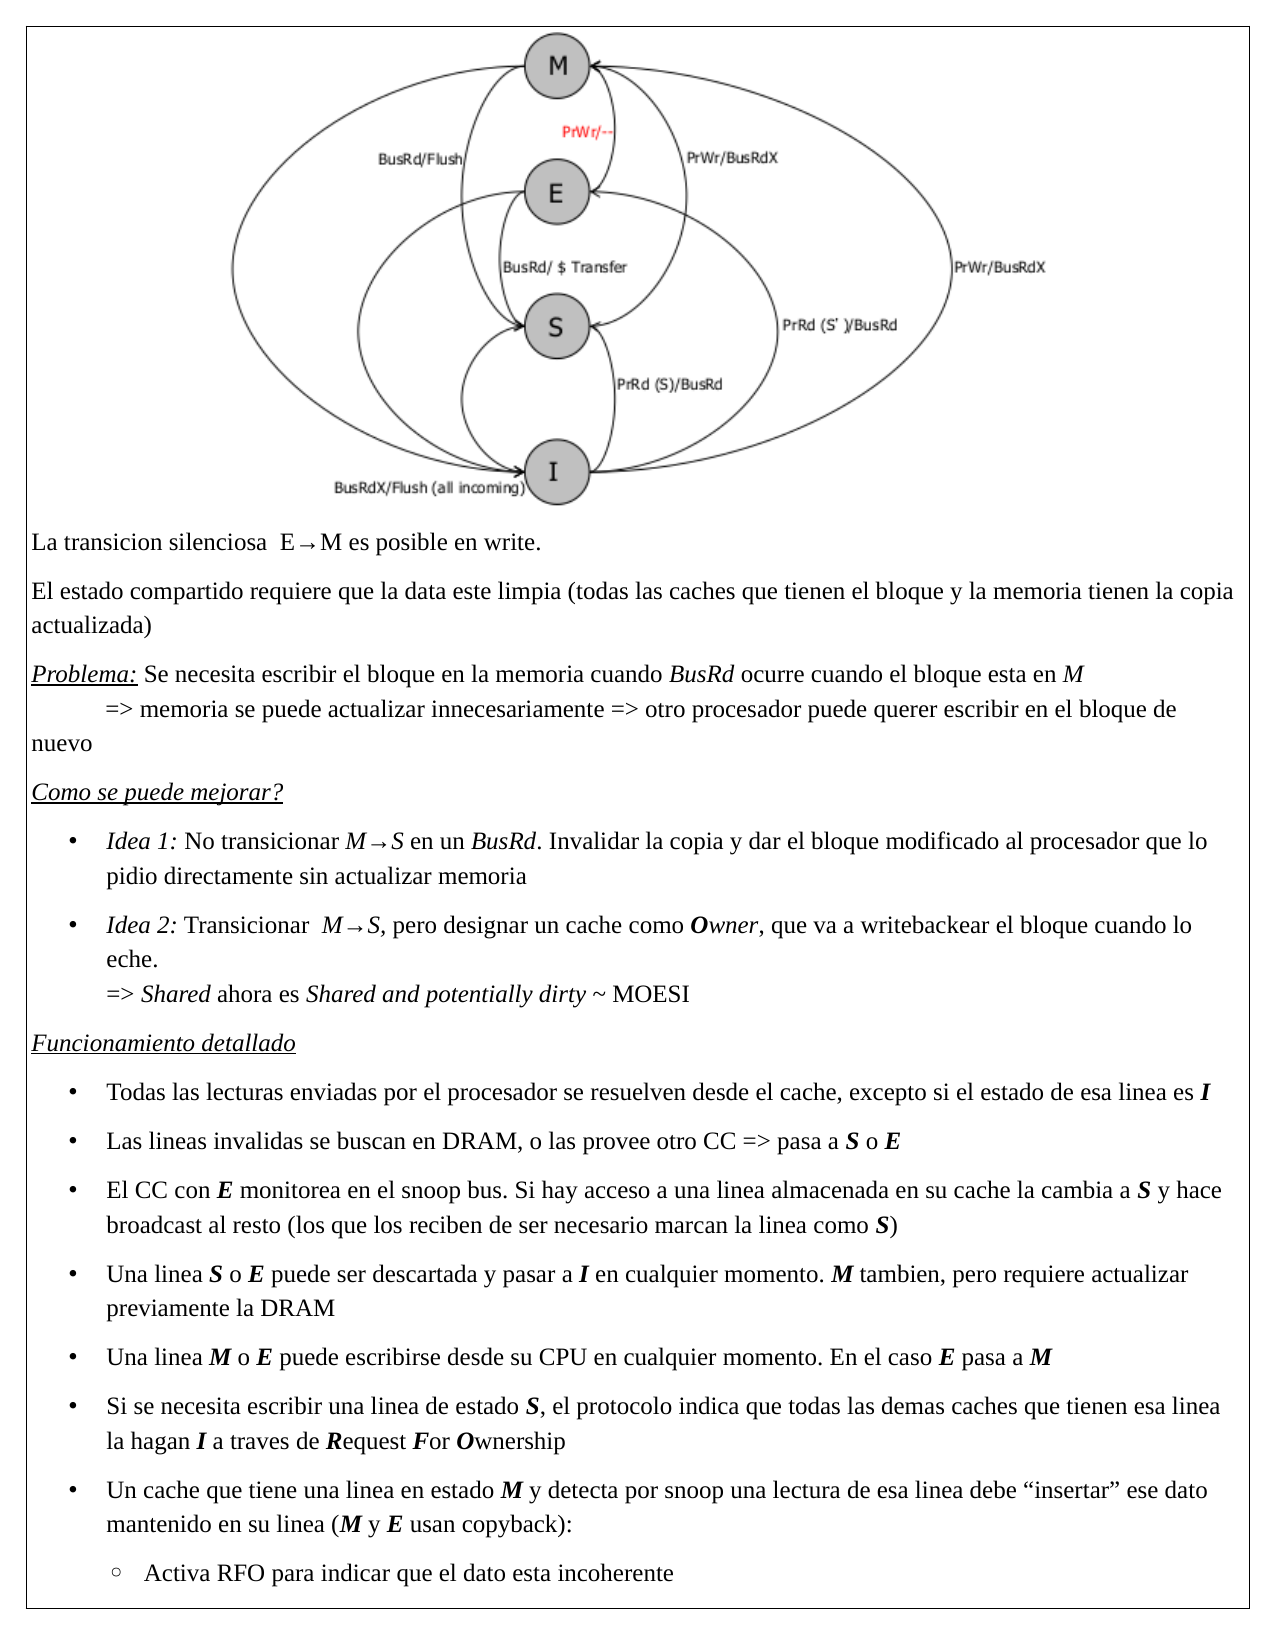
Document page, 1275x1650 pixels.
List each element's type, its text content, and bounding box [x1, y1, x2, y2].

picture [223, 31, 1052, 507]
table_cell MESI (Modified, Exclusive, Shared, Invalid) Agrega otro estado indicando si es la unica copia cacheada y esta limpia (Exclusive). Un bloque entra a este estado si durante un BusRd no lo tenia ningun otro cache. La transicion silenciosa E→M es posible en write. El estado compartido requiere que la data este limpia (todas las caches que tienen el bloque y la memoria tienen la copia actualizada) Problema: Se necesita escribir el bloque en la memoria cuando BusRd ocurre cuando el bloque esta en M => memoria se puede actualizar innecesariamente => otro procesador puede querer escribir en el bloque de nuevo Como se puede mejorar? Idea 1: No transicionar M→S en un BusRd. Invalidar la copia y dar el bloque modificado al procesador que lo pidio directamente sin actualizar memoria Idea 2: Transicionar M→S, pero designar un cache como Owner, que va a writebackear el bloque cuando lo eche. => Shared ahora es Shared and potentially dirty ~ MOESI Funcionamiento detallado Todas las lecturas enviadas por el procesador se resuelven desde el cache, excepto si el estado de esa linea es I Las lineas invalidas se buscan en DRAM, o las provee otro CC => pasa a S o E El CC con E monitorea en el snoop bus. Si hay acceso a una linea almacenada en su cache la cambia a S y hace broadcast al resto (los que los reciben de ser necesario marcan la linea como S) Una linea S o E puede ser descartada y pasar a I en cualquier momento. M tambien, pero requiere actualizar previamente la DRAM Una linea M o E puede escribirse desde su CPU en cualquier momento. En el caso E pasa a M Si se necesita escribir una linea de estado S, el protocolo indica que todas las demas caches que tienen esa linea la hagan I a traves de Request For Ownership Un cache que tiene una linea en estado M y detecta por snoop una lectura de esa linea debe “insertar” ese dato mantenido en su linea (M y E usan copyback): Activa RFO para indicar que el dato esta incoherente Escribe en DRAM el valor actual de la linea. El lector copia ese valor correcto a su cache cuando aparece en el bus de datos y ambos pasan a S Una linea en S pasa I cuando se recibe un RFO M y E siempre son precisos: la linea solo esta en ese cache (ownership) S es impreciso, nunca puede pasar a E porque no sabe cuantas otras caches tienen la linea E es el mas apto para optimizar el minimo de transacciones en el bus ya que al ser escrito cambia a M pero no informa al resto Ready For Ownership Es una combinacion de escritura de una linea con el broadcast de una invalidacion al resto de los controladores cuando el CC intenta escribir una linea que esta en S o I. => el resto de los caches con esa linea la invalidan. [27, 27, 1249, 1607]
